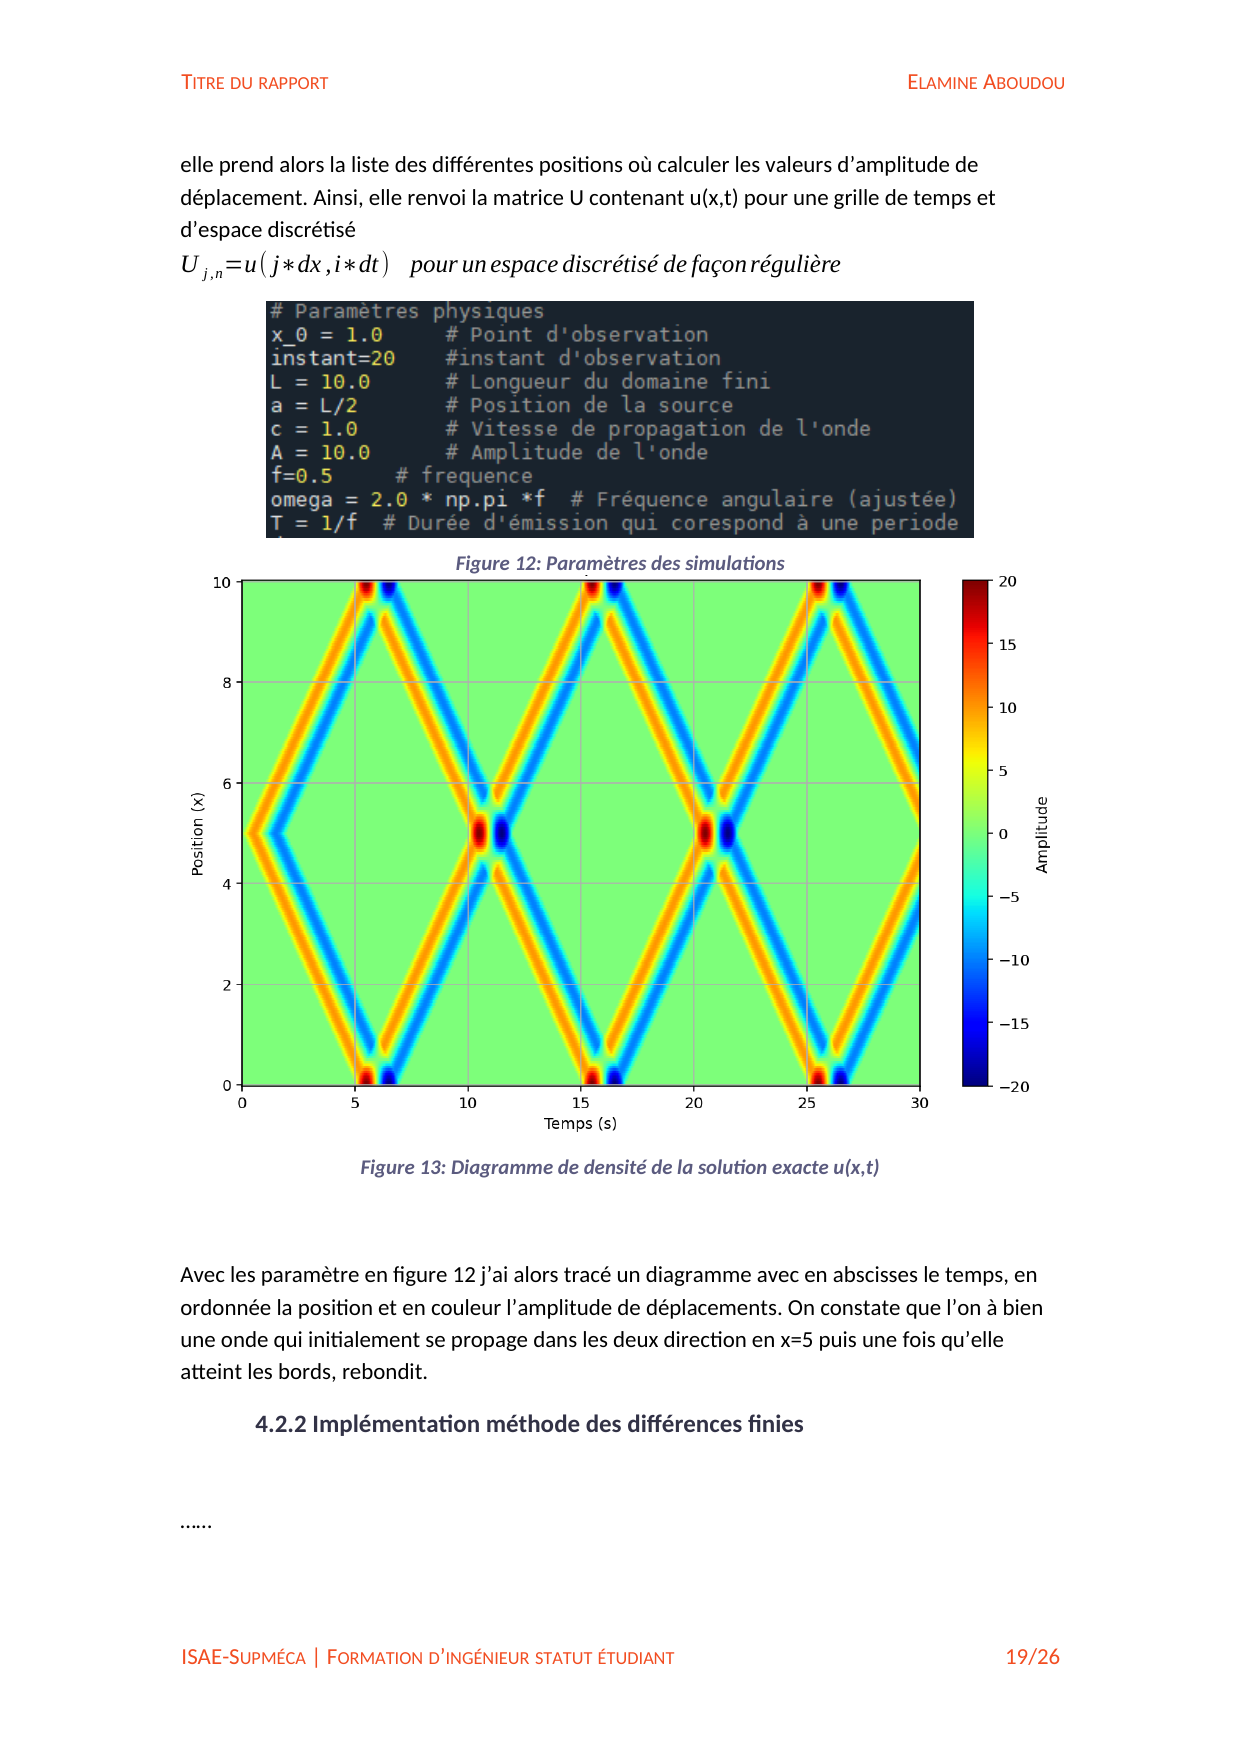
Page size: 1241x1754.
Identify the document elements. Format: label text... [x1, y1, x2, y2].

text Figure 13: Diagramme de densité de la solution exacte u(x,t) [180, 1142, 1060, 1180]
text Avec les paramètre en figure 12 j’ai alors tracé un diagramme avec en abscisses le temps, en ordonnée la position et en couleur l’amplitude de déplacements. On constate que l’on à bien une onde qui initialement se propage dans les deux direction en x=5 puis une fois qu’elle atteint les bords, rebondit. [180, 1261, 1060, 1385]
picture [266, 301, 974, 538]
text elle prend alors la liste des différentes positions où calculer les valeurs d’amplitude de déplacement. Ainsi, elle renvoi la matrice U contenant u(x,t) pour une grille de temps et d’espace discrétisé [180, 151, 1060, 243]
text 4.2.2 Implémentation méthode des différences finies [255, 1408, 1060, 1438]
text …… [180, 1507, 1060, 1534]
text Figure 12: Paramètres des simulations [266, 538, 974, 575]
picture [180, 545, 1060, 1142]
